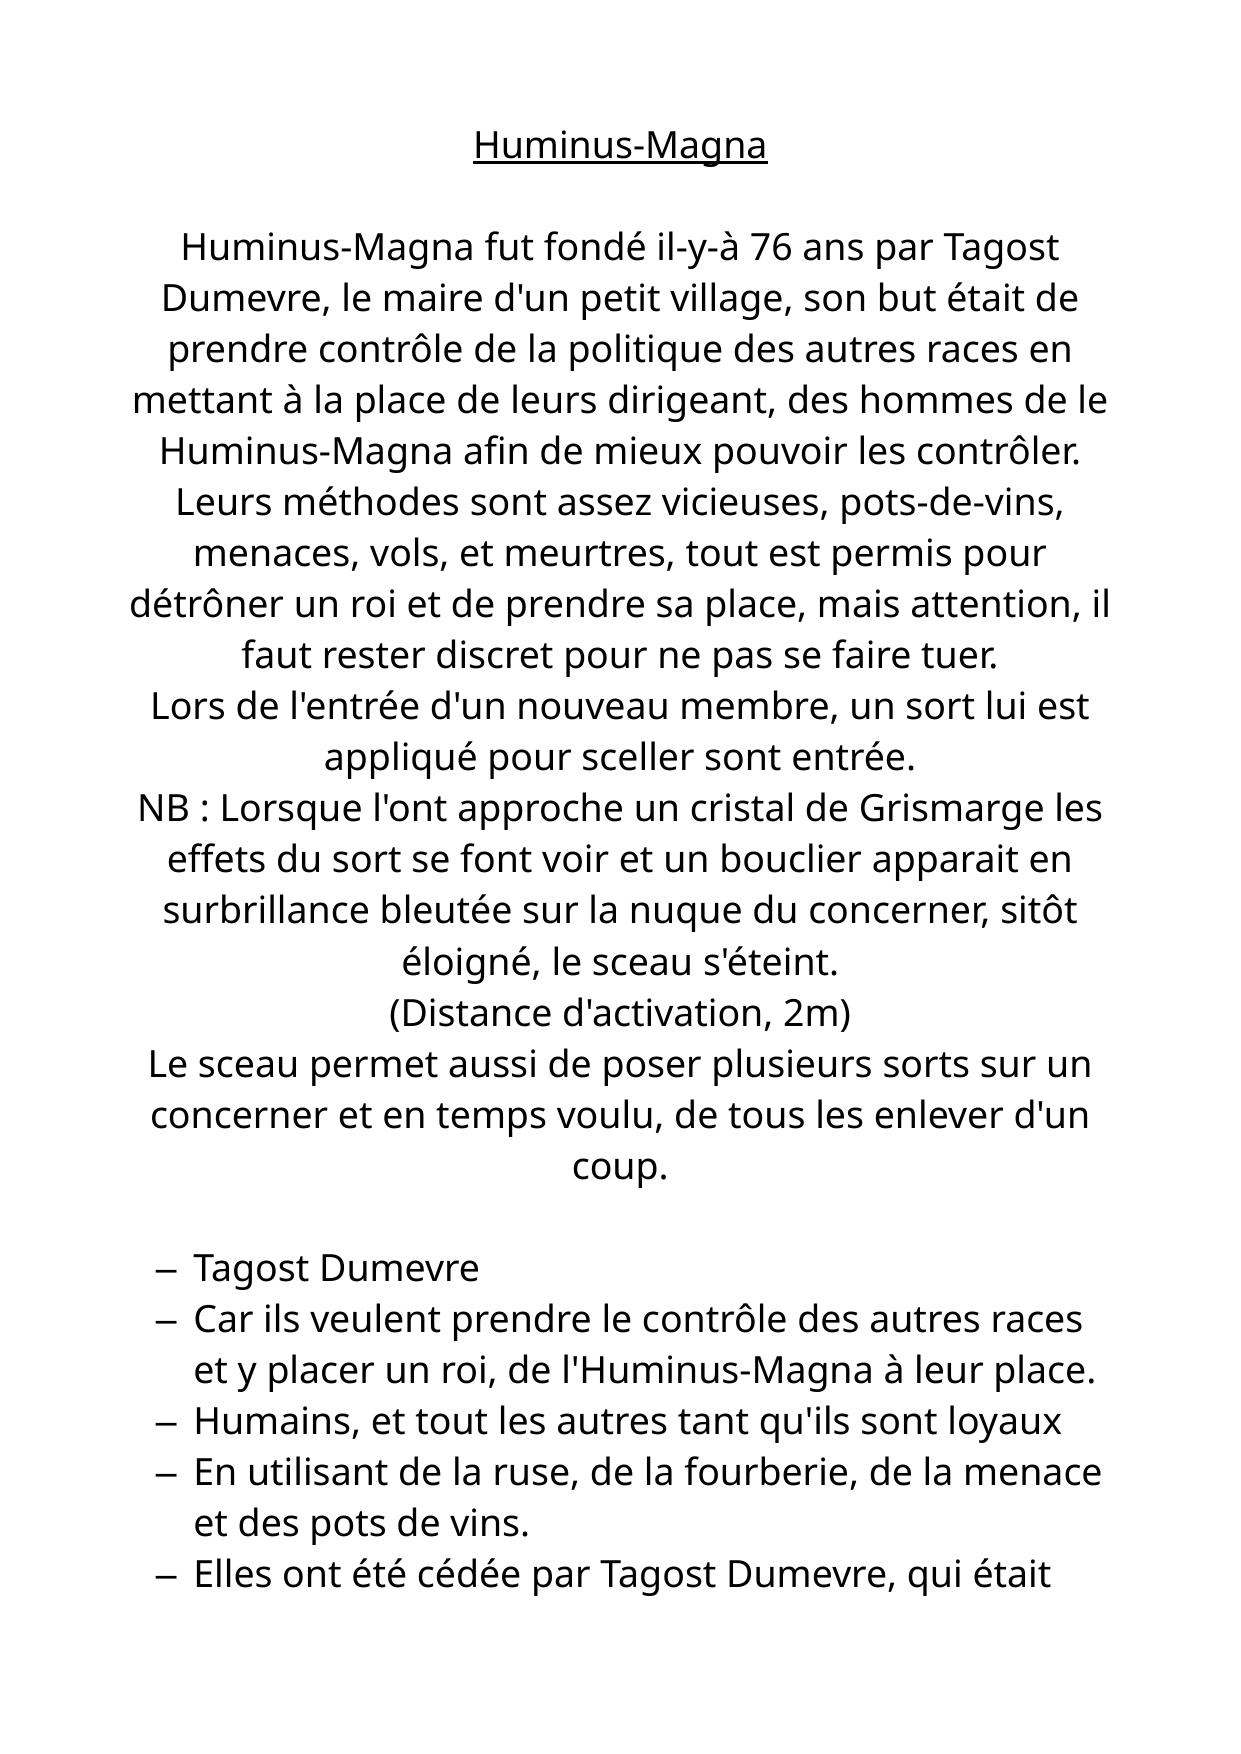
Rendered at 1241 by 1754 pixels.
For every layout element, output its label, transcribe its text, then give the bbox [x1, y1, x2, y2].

list Car ils veulent prendre le contrôle des autres races et y placer un roi, de l'Huminus-Magna à leur place. [156, 1292, 1122, 1394]
text Huminus-Magna [118, 118, 1122, 169]
list Tagost Dumevre [156, 1241, 1122, 1292]
list Humains, et tout les autres tant qu'ils sont loyaux [156, 1394, 1122, 1445]
text Le sceau permet aussi de poser plusieurs sorts sur un concerner et en temps voulu, de tous les enlever d'un coup. [118, 1037, 1122, 1190]
text Lors de l'entrée d'un nouveau membre, un sort lui est appliqué pour sceller sont entrée. [118, 679, 1122, 782]
list Elles ont été cédée par Tagost Dumevre, qui était [156, 1547, 1122, 1598]
text NB : Lorsque l'ont approche un cristal de Grismarge les effets du sort se font voir et un bouclier apparait en surbrillance bleutée sur la nuque du concerner, sitôt éloigné, le sceau s'éteint. [118, 782, 1122, 986]
text Leurs méthodes sont assez vicieuses, pots-de-vins, menaces, vols, et meurtres, tout est permis pour détrôner un roi et de prendre sa place, mais attention, il faut rester discret pour ne pas se faire tuer. [118, 475, 1122, 679]
text Huminus-Magna fut fondé il-y-à 76 ans par Tagost Dumevre, le maire d'un petit village, son but était de prendre contrôle de la politique des autres races en mettant à la place de leurs dirigeant, des hommes de le Huminus-Magna afin de mieux pouvoir les contrôler. [118, 220, 1122, 475]
text (Distance d'activation, 2m) [118, 986, 1122, 1037]
list En utilisant de la ruse, de la fourberie, de la menace et des pots de vins. [156, 1445, 1122, 1547]
